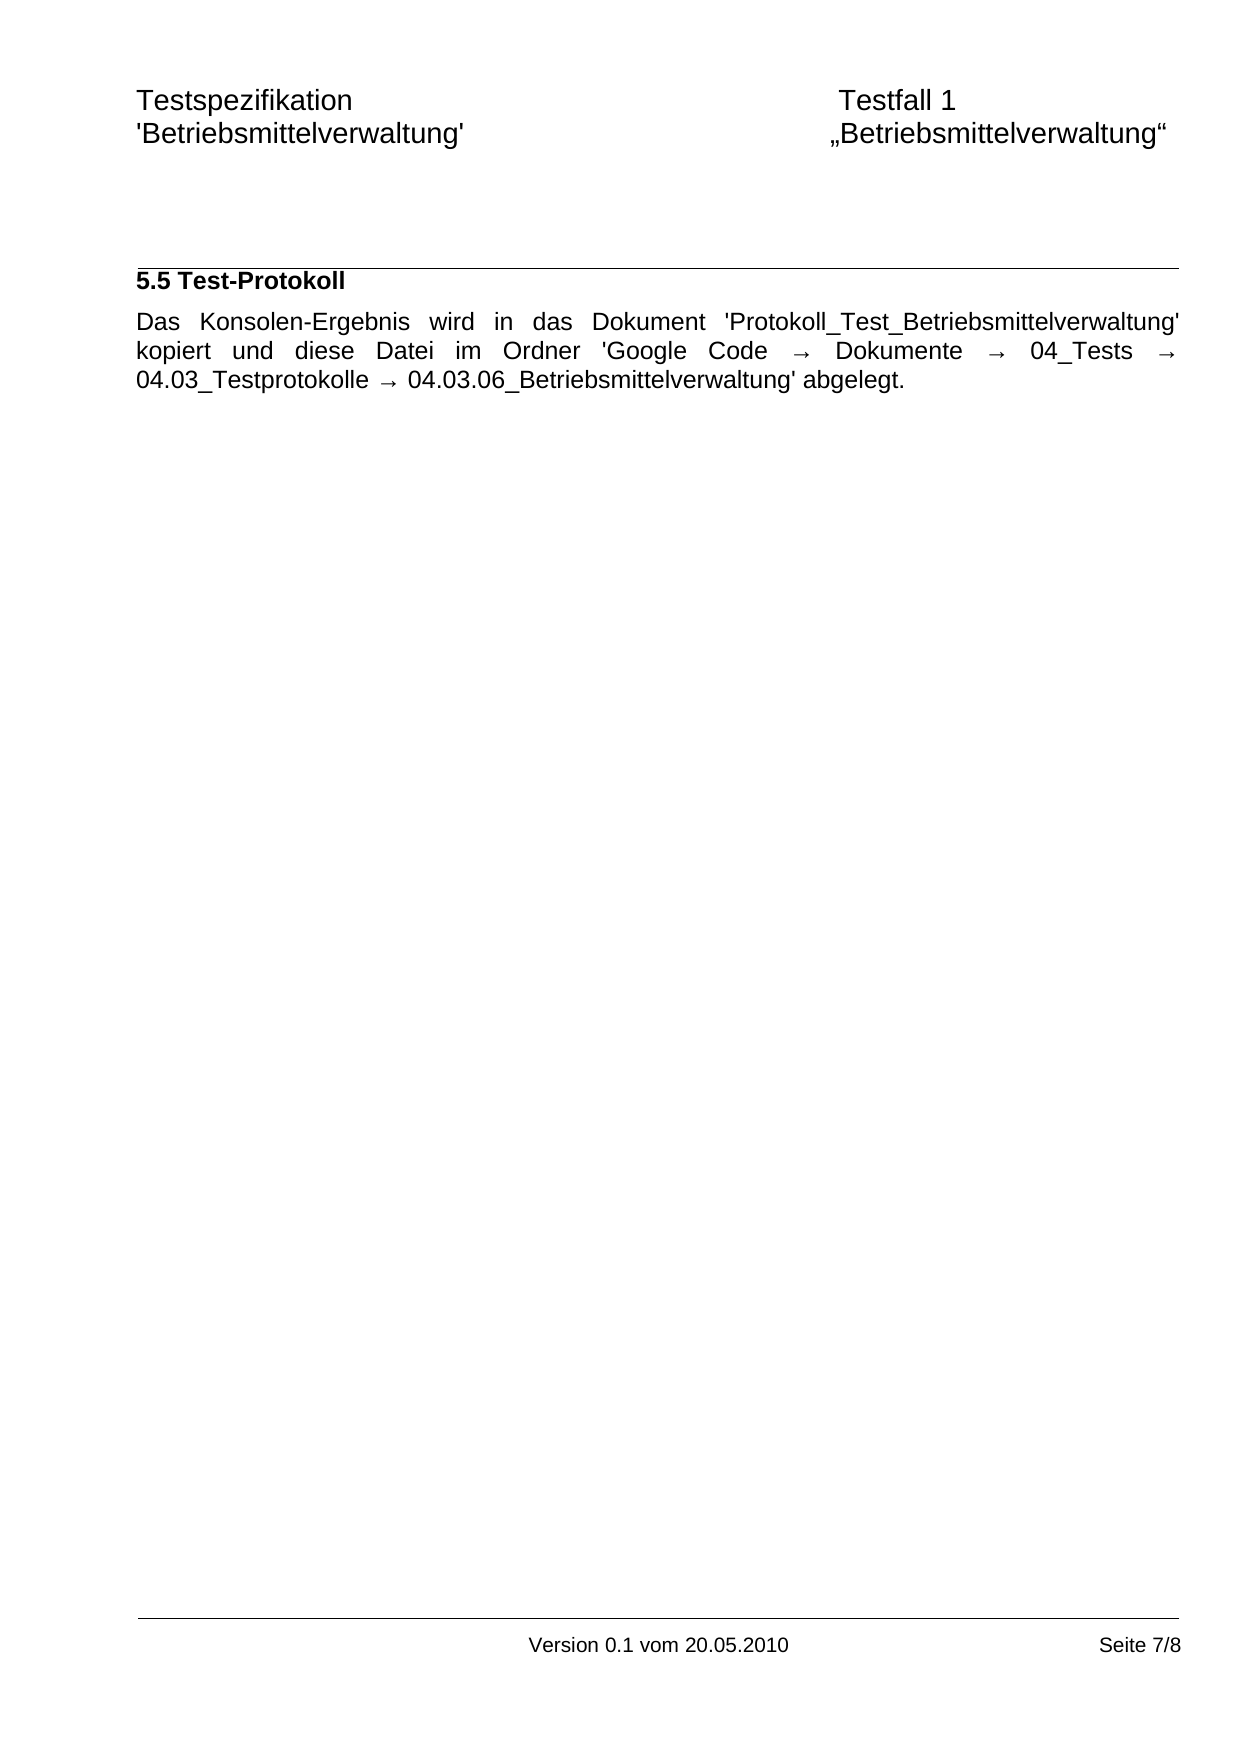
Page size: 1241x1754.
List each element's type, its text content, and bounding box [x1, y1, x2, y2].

text Das Konsolen-Ergebnis wird in das Dokument 'Protokoll_Test_Betriebsmittelverwaltung' kopiert und diese Datei im Ordner 'Google Code → Dokumente → 04_Tests → 04.03_Testprotokolle → 04.03.06_Betriebsmittelverwaltung' abgelegt. [136, 307, 1181, 393]
subtitle Test-Protokoll [136, 289, 1181, 294]
